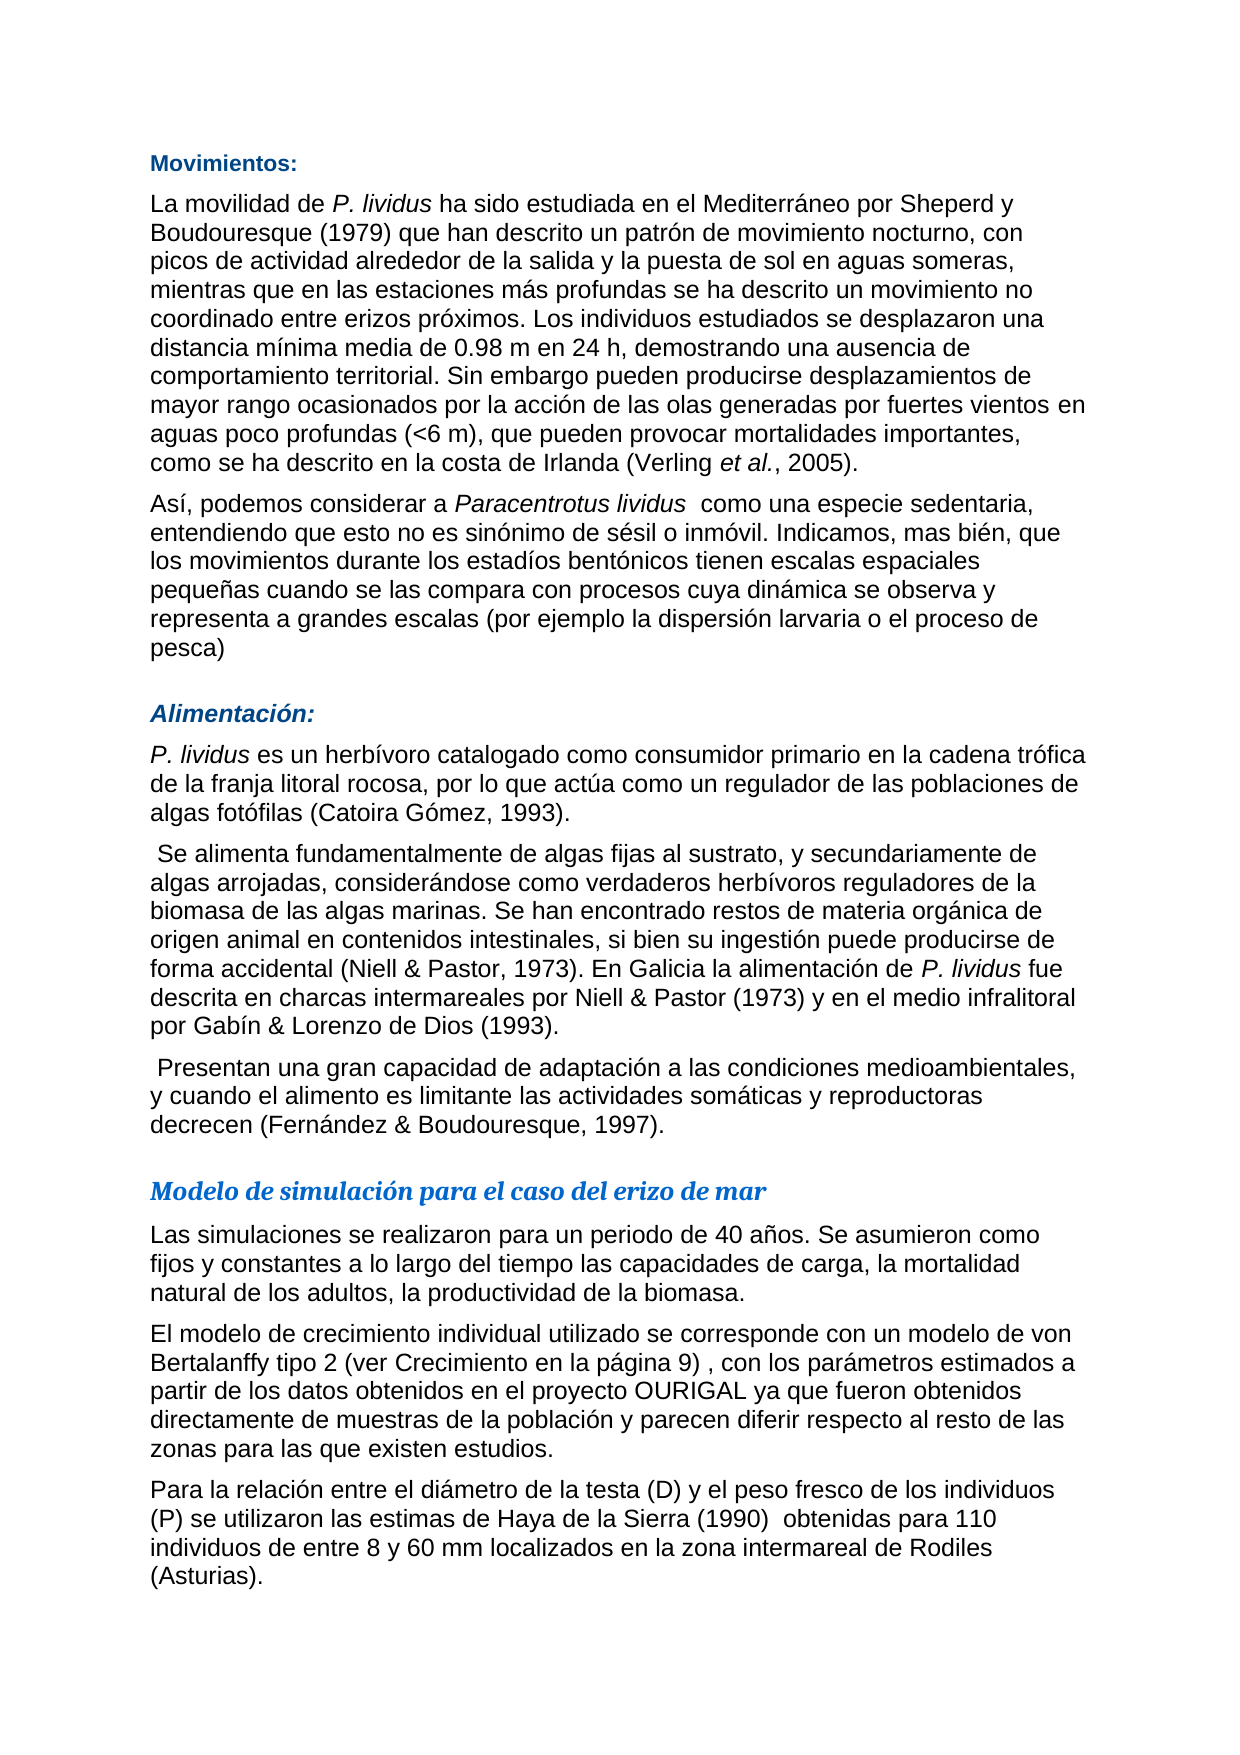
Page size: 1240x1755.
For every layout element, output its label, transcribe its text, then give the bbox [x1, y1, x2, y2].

text Presentan una gran capacidad de adaptación a las condiciones medioambientales, y cuando el alimento es limitante las actividades somáticas y reproductoras decrecen (Fernández & Boudouresque, 1997). [150, 1053, 1089, 1139]
text P. lividus es un herbívoro catalogado como consumidor primario en la cadena trófica de la franja litoral rocosa, por lo que actúa como un regulador de las poblaciones de algas fotófilas (Catoira Gómez, 1993). [150, 740, 1089, 826]
text Para la relación entre el diámetro de la testa (D) y el peso fresco de los individuos (P) se utilizaron las estimas de Haya de la Sierra (1990) obtenidas para 110 individuos de entre 8 y 60 mm localizados en la zona intermareal de Rodiles (Asturias). [150, 1475, 1089, 1590]
text Las simulaciones se realizaron para un periodo de 40 años. Se asumieron como fijos y constantes a lo largo del tiempo las capacidades de carga, la mortalidad natural de los adultos, la productividad de la biomasa. [150, 1220, 1089, 1306]
text Así, podemos considerar a Paracentrotus lividus como una especie sedentaria, entendiendo que esto no es sinónimo de sésil o inmóvil. Indicamos, mas bién, que los movimientos durante los estadíos bentónicos tienen escalas espaciales pequeñas cuando se las compara con procesos cuya dinámica se observa y representa a grandes escalas (por ejemplo la dispersión larvaria o el proceso de pesca) [150, 489, 1089, 661]
subtitle Alimentación: [150, 699, 1089, 728]
text Se alimenta fundamentalmente de algas fijas al sustrato, y secundariamente de algas arrojadas, considerándose como verdaderos herbívoros reguladores de la biomasa de las algas marinas. Se han encontrado restos de materia orgánica de origen animal en contenidos intestinales, si bien su ingestión puede producirse de forma accidental (Niell & Pastor, 1973). En Galicia la alimentación de P. lividus fue descrita en charcas intermareales por Niell & Pastor (1973) y en el medio infralitoral por Gabín & Lorenzo de Dios (1993). [150, 839, 1089, 1040]
subtitle Movimientos: [150, 150, 1089, 176]
text La movilidad de P. lividus ha sido estudiada en el Mediterráneo por Sheperd y Boudouresque (1979) que han descrito un patrón de movimiento nocturno, con picos de actividad alrededor de la salida y la puesta de sol en aguas someras, mientras que en las estaciones más profundas se ha descrito un movimiento no coordinado entre erizos próximos. Los individuos estudiados se desplazaron una distancia mínima media de 0.98 m en 24 h, demostrando una ausencia de comportamiento territorial. Sin embargo pueden producirse desplazamientos de mayor rango ocasionados por la acción de las olas generadas por fuertes vientos en aguas poco profundas (<6 m), que pueden provocar mortalidades importantes, como se ha descrito en la costa de Irlanda (Verling et al., 2005). [150, 189, 1089, 476]
text El modelo de crecimiento individual utilizado se corresponde con un modelo de von Bertalanffy tipo 2 (ver Crecimiento en la página 9) , con los parámetros estimados a partir de los datos obtenidos en el proyecto OURIGAL ya que fueron obtenidos directamente de muestras de la población y parecen diferir respecto al resto de las zonas para las que existen estudios. [150, 1319, 1089, 1462]
subtitle Modelo de simulación para el caso del erizo de mar [150, 1176, 1089, 1207]
